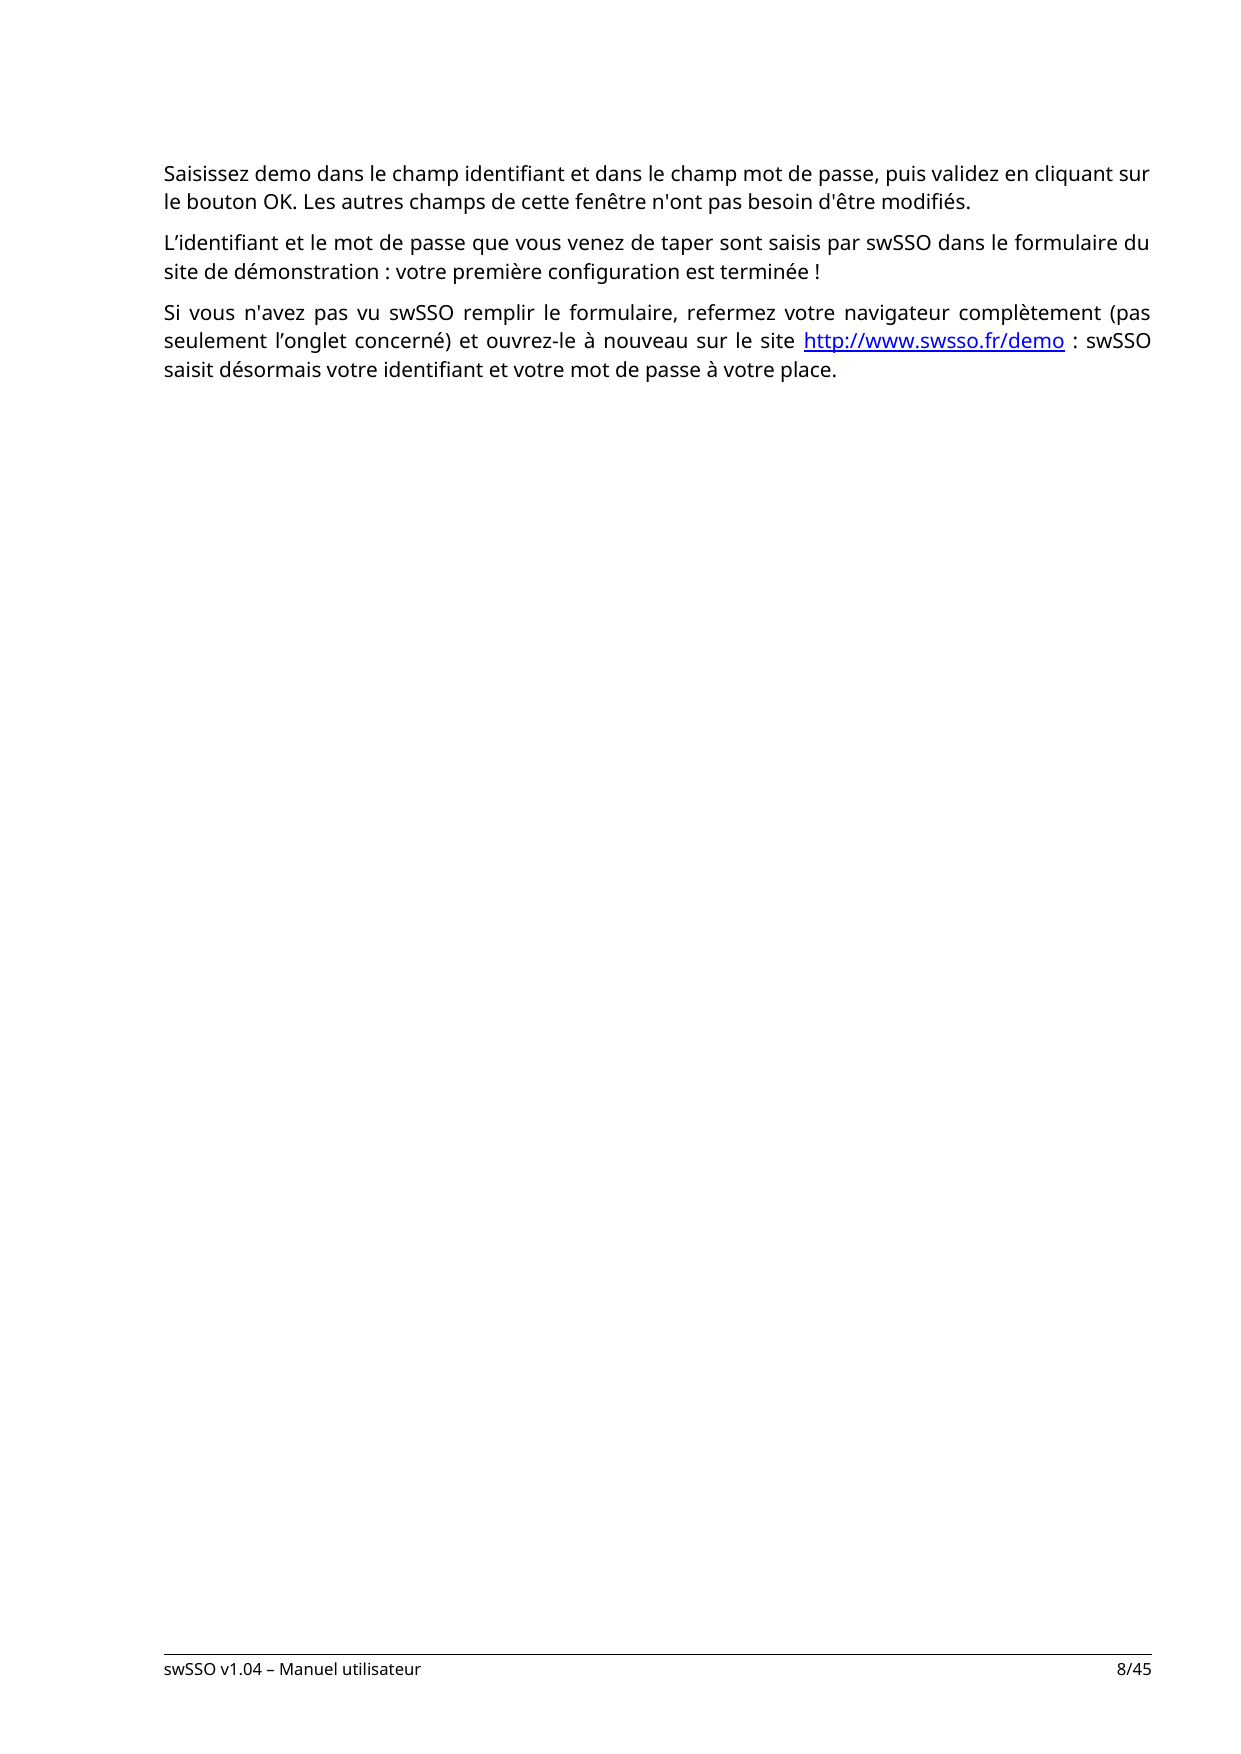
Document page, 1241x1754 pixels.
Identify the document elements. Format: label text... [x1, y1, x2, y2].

text Si vous n'avez pas vu swSSO remplir le formulaire, refermez votre navigateur complètement (pas seulement l’onglet concerné) et ouvrez-le à nouveau sur le site http://www.swsso.fr/demo : swSSO saisit désormais votre identifiant et votre mot de passe à votre place. [164, 298, 1152, 383]
text Saisissez demo dans le champ identifiant et dans le champ mot de passe, puis validez en cliquant sur le bouton OK. Les autres champs de cette fenêtre n'ont pas besoin d'être modifiés. [164, 159, 1152, 216]
text L’identifiant et le mot de passe que vous venez de taper sont saisis par swSSO dans le formulaire du site de démonstration : votre première configuration est terminée ! [164, 228, 1152, 285]
